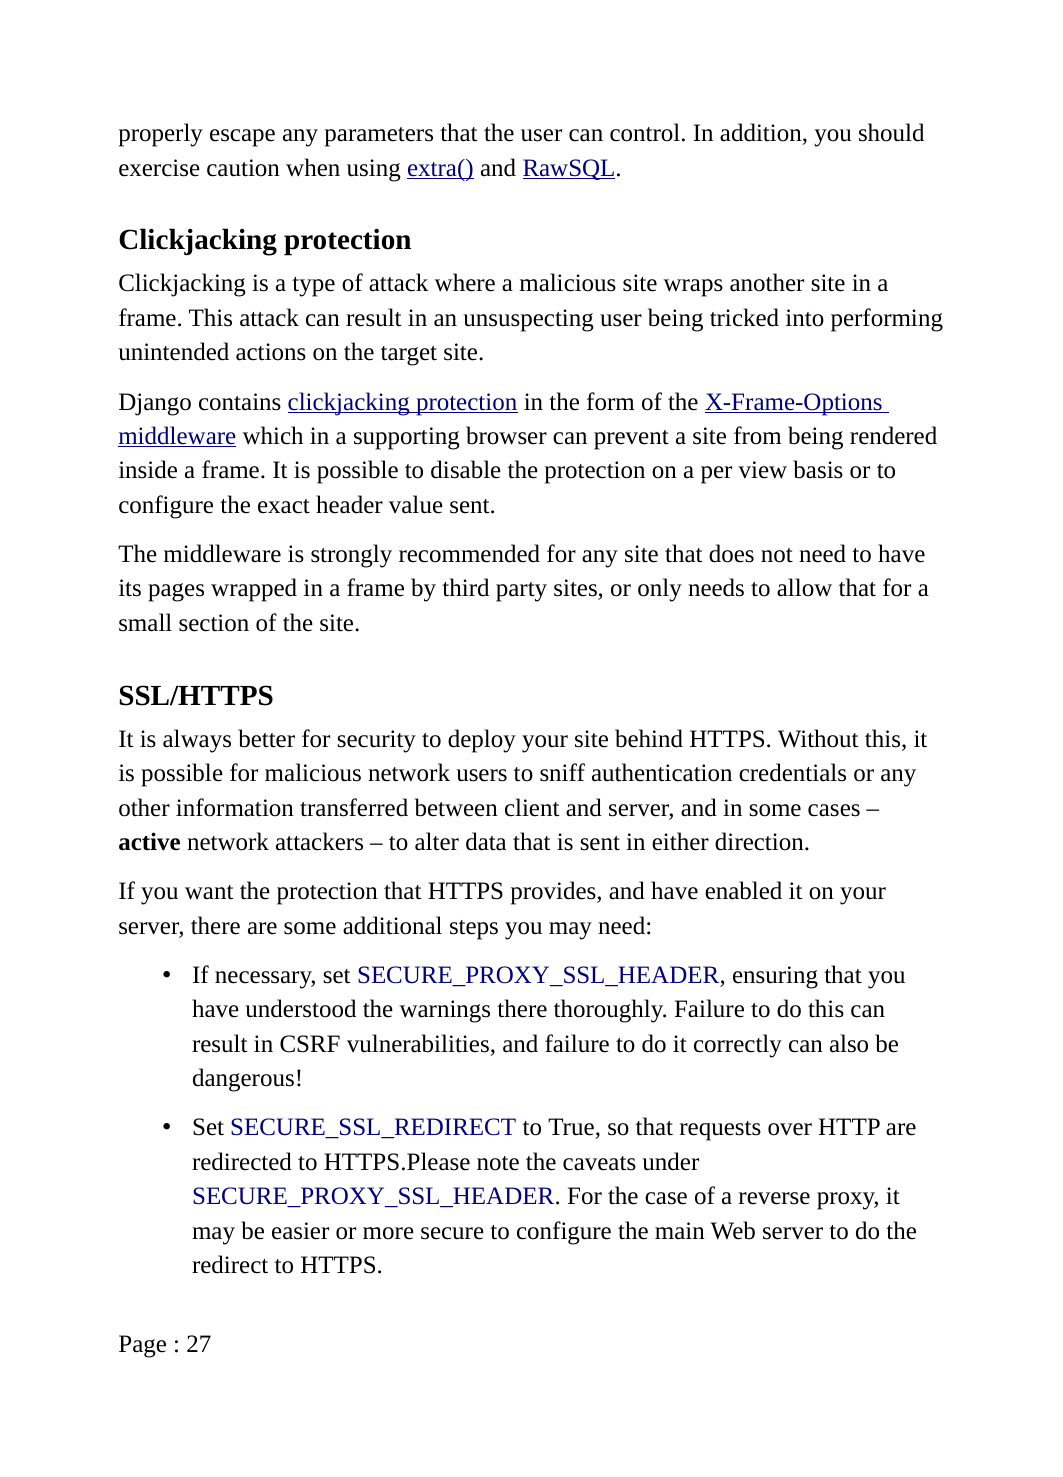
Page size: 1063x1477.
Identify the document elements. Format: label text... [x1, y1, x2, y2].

list If necessary, set SECURE_PROXY_SSL_HEADER, ensuring that you have understood the warnings there thoroughly. Failure to do this can result in CSRF vulnerabilities, and failure to do it correctly can also be dangerous! [162, 960, 945, 1092]
text It is always better for security to deploy your site behind HTTPS. Without this, it is possible for malicious network users to sniff authentication credentials or any other information transferred between client and server, and in some cases – active network attackers – to alter data that is sent in either direction. [118, 724, 945, 856]
subtitle SSL/HTTPS [118, 678, 945, 711]
text The middleware is strongly recommended for any site that does not need to have its pages wrapped in a frame by third party sites, or only needs to allow that for a small section of the site. [118, 539, 945, 637]
list Set SECURE_SSL_REDIRECT to True, so that requests over HTTP are redirected to HTTPS.Please note the caveats under SECURE_PROXY_SSL_HEADER. For the case of a reverse proxy, it may be easier or more secure to configure the main Web server to do the redirect to HTTPS. [162, 1112, 945, 1279]
text Clickjacking is a type of attack where a malicious site wraps another site in a frame. This attack can result in an unsuspecting user being tricked into performing unintended actions on the target site. [118, 268, 945, 366]
text properly escape any parameters that the user can control. In addition, you should exercise caution when using extra() and RawSQL. [118, 118, 945, 181]
subtitle Clickjacking protection [118, 222, 945, 256]
text Django contains clickjacking protection in the form of the X-Frame-Options middleware which in a supporting browser can prevent a site from being rendered inside a frame. It is possible to disable the protection on a per view basis or to configure the exact header value sent. [118, 387, 945, 519]
text If you want the protection that HTTPS provides, and have enabled it on your server, there are some additional steps you may need: [118, 876, 945, 940]
